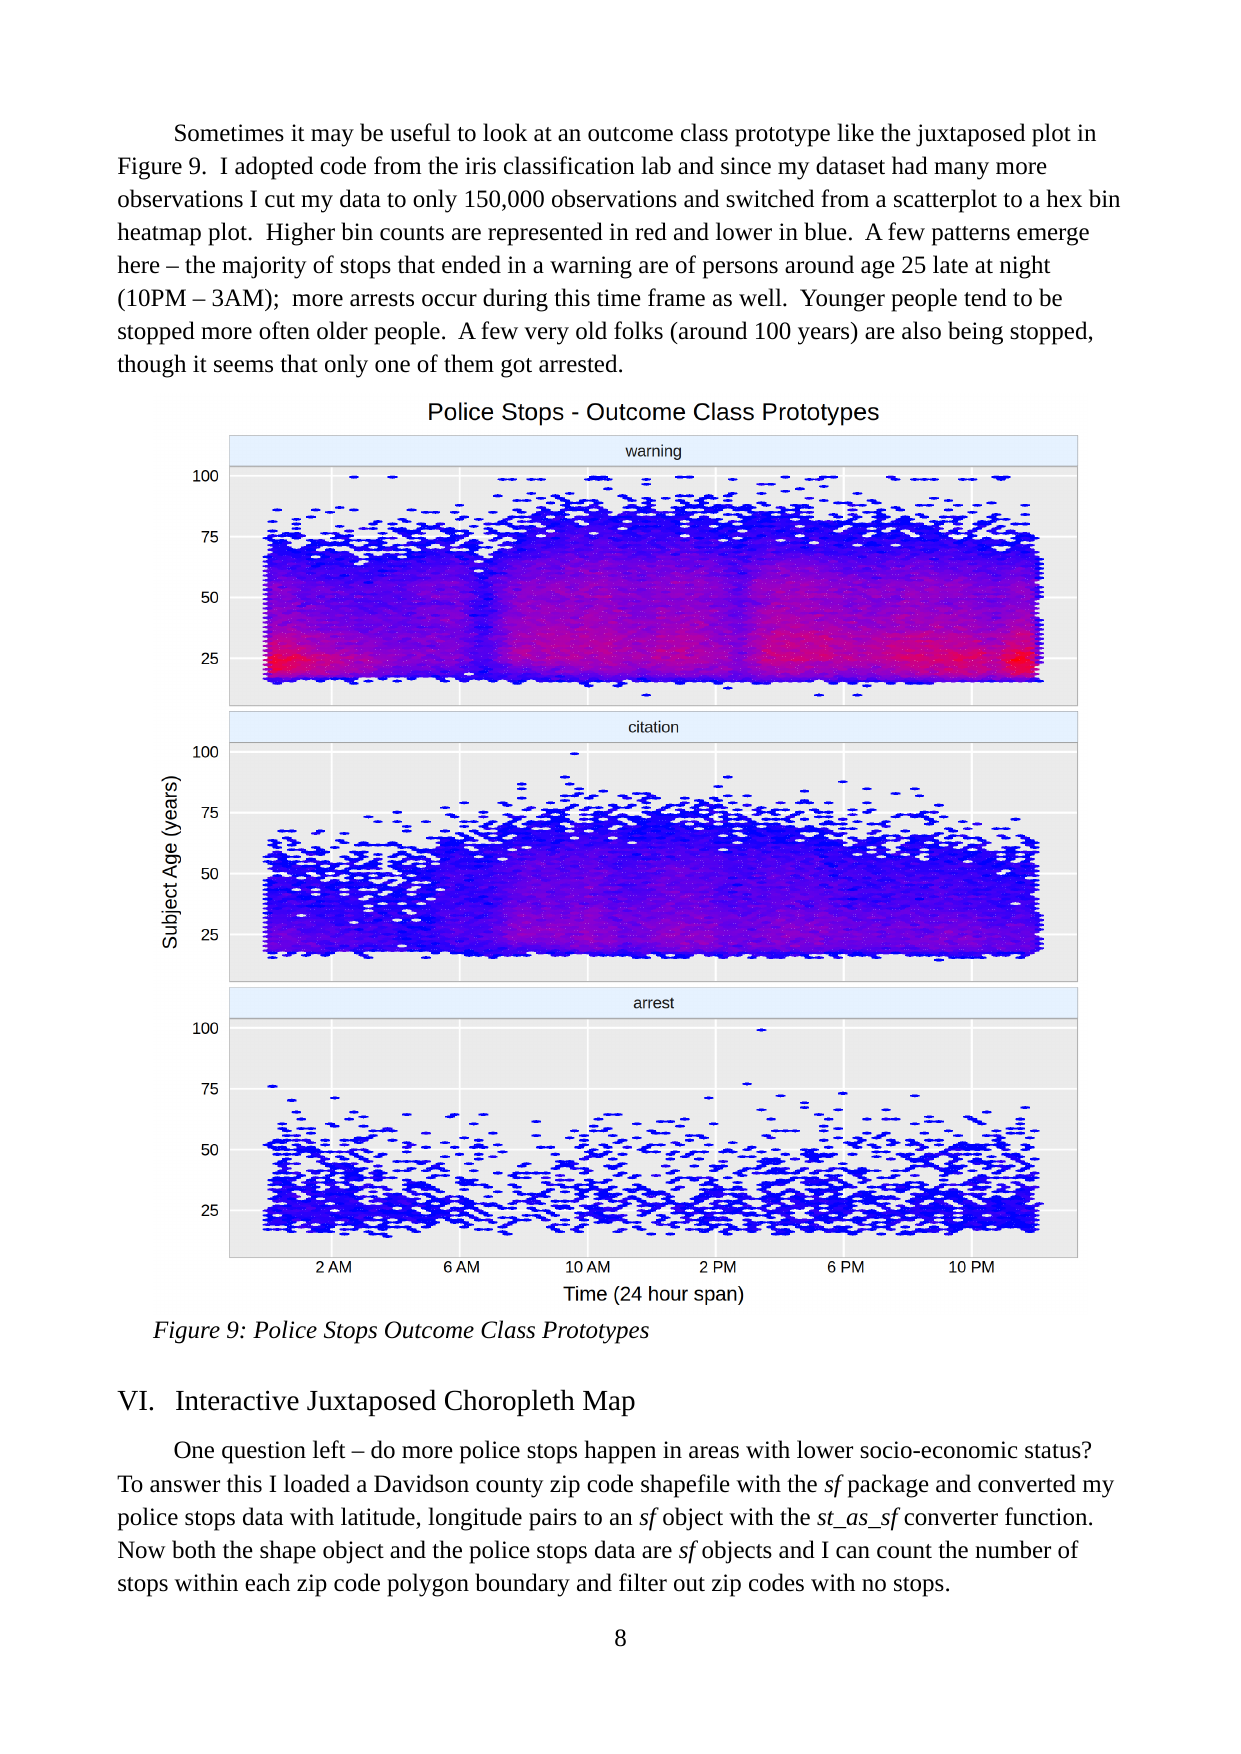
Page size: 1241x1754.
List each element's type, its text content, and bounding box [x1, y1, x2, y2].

picture [152, 393, 1088, 1315]
text Sometimes it may be useful to look at an outcome class prototype like the juxtaposed plot in Figure 9. I adopted code from the iris classification lab and since my dataset had many more observations I cut my data to only 150,000 observations and switched from a scatterplot to a hex bin heatmap plot. Higher bin counts are represented in red and lower in blue. A few patterns emerge here – the majority of stops that ended in a warning are of persons around age 25 late at night (10PM – 3AM); more arrests occur during this time frame as well. Younger people tend to be stopped more often older people. A few very old folks (around 100 years) are also being stopped, though it seems that only one of them got arrested. [117, 118, 1123, 378]
text One question left – do more police stops happen in areas with lower socio-economic status? To answer this I loaded a Davidson county zip code shapefile with the sf package and converted my police stops data with latitude, longitude pairs to an sf object with the st_as_sf converter function. Now both the shape object and the police stops data are sf objects and I can count the number of stops within each zip code polygon boundary and filter out zip codes with no stops. [117, 1436, 1123, 1596]
text Figure 9: Police Stops Outcome Class Prototypes [153, 1315, 1088, 1343]
text VI. Interactive Juxtaposed Choropleth Map [117, 1383, 1123, 1417]
